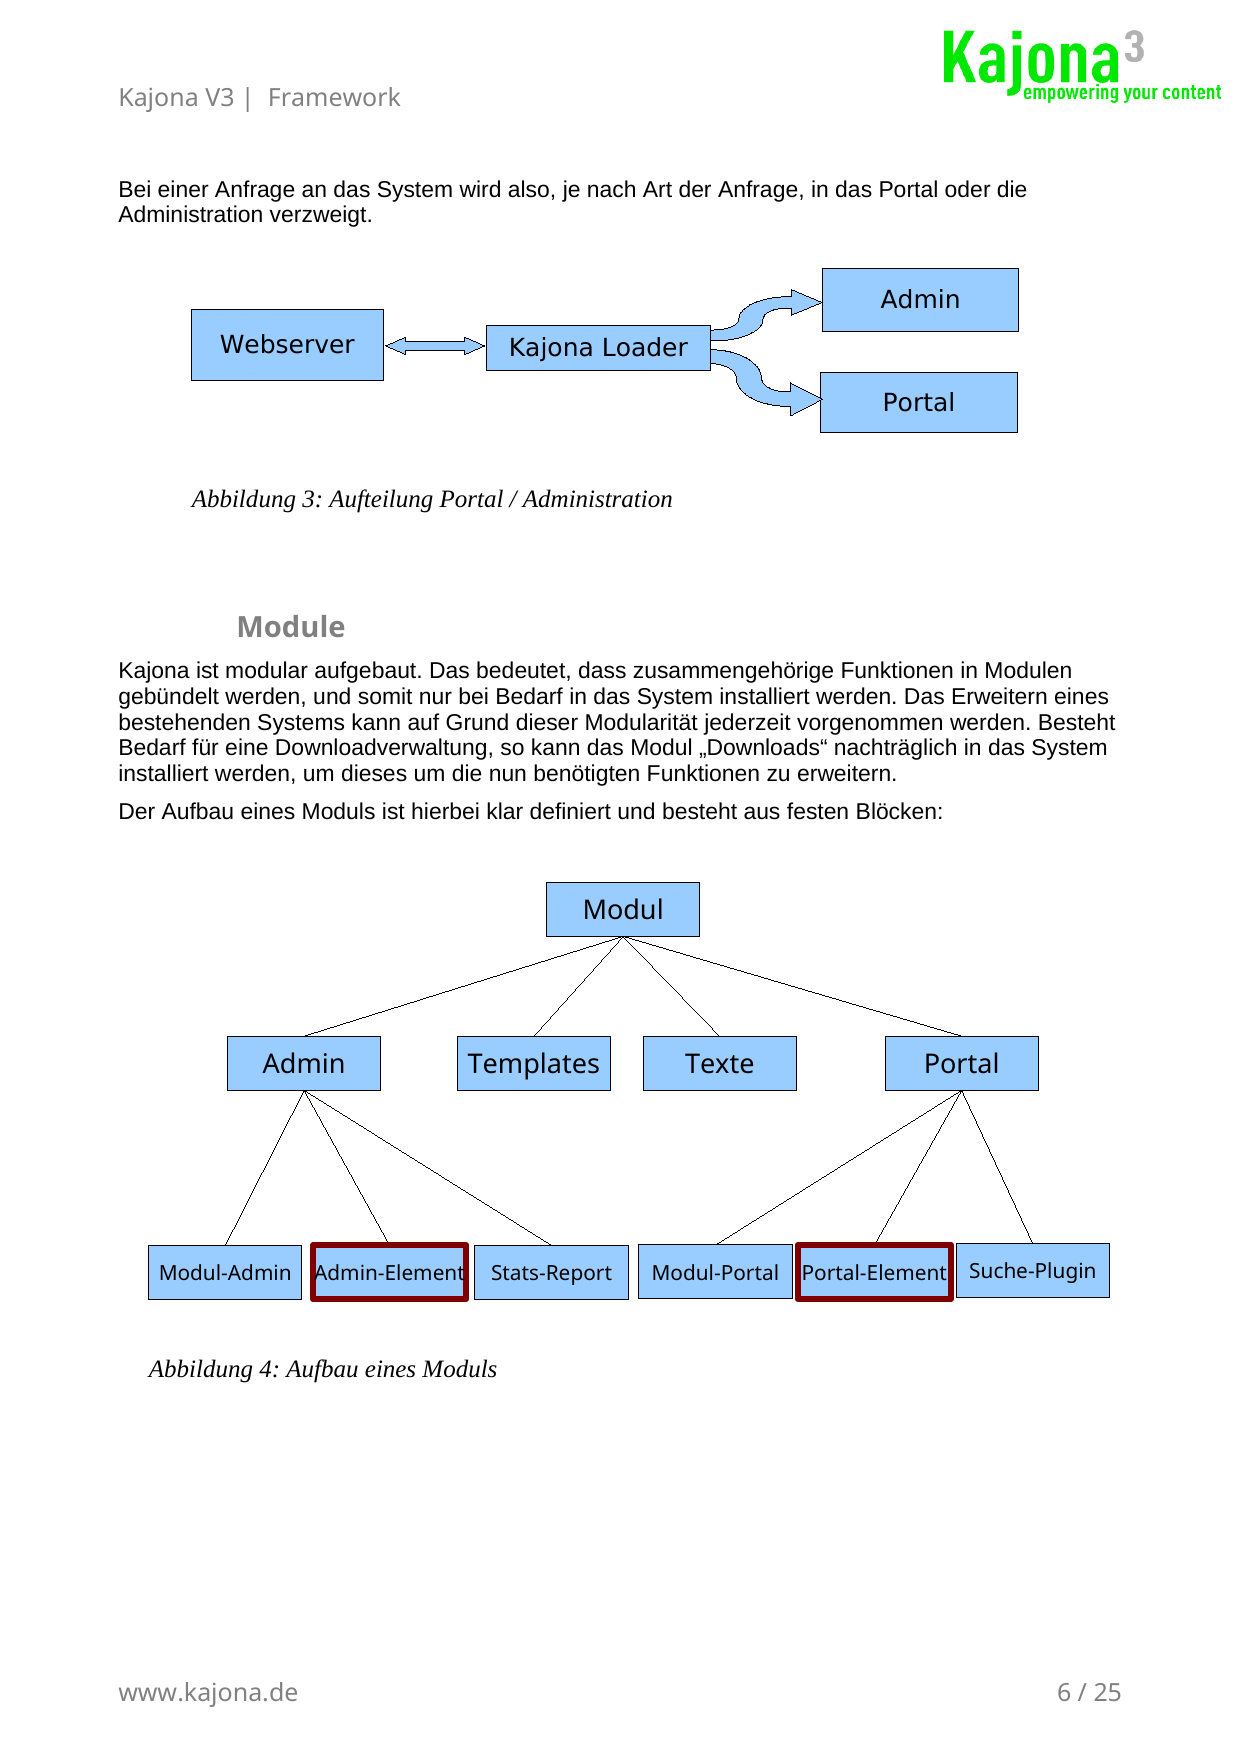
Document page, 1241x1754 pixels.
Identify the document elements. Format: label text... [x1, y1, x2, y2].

text Abbildung 4: Aufbau eines Moduls [149, 1355, 1110, 1383]
picture [944, 30, 1221, 103]
subtitle Module [118, 606, 1122, 646]
text Bei einer Anfrage an das System wird also, je nach Art der Anfrage, in das Portal oder die Administration verzweigt. [118, 177, 1122, 228]
text Abbildung 3: Aufteilung Portal / Administration [192, 485, 1019, 513]
text Der Aufbau eines Moduls ist hierbei klar definiert und besteht aus festen Blöcken: [118, 799, 1122, 824]
text Kajona ist modular aufgebaut. Das bedeutet, dass zusammengehörige Funktionen in Modulen gebündelt werden, und somit nur bei Bedarf in das System installiert werden. Das Erweitern eines bestehenden Systems kann auf Grund dieser Modularität jederzeit vorgenommen werden. Besteht Bedarf für eine Downloadverwaltung, so kann das Modul „Downloads“ nachträglich in das System installiert werden, um dieses um die nun benötigten Funktionen zu erweitern. [118, 658, 1122, 786]
